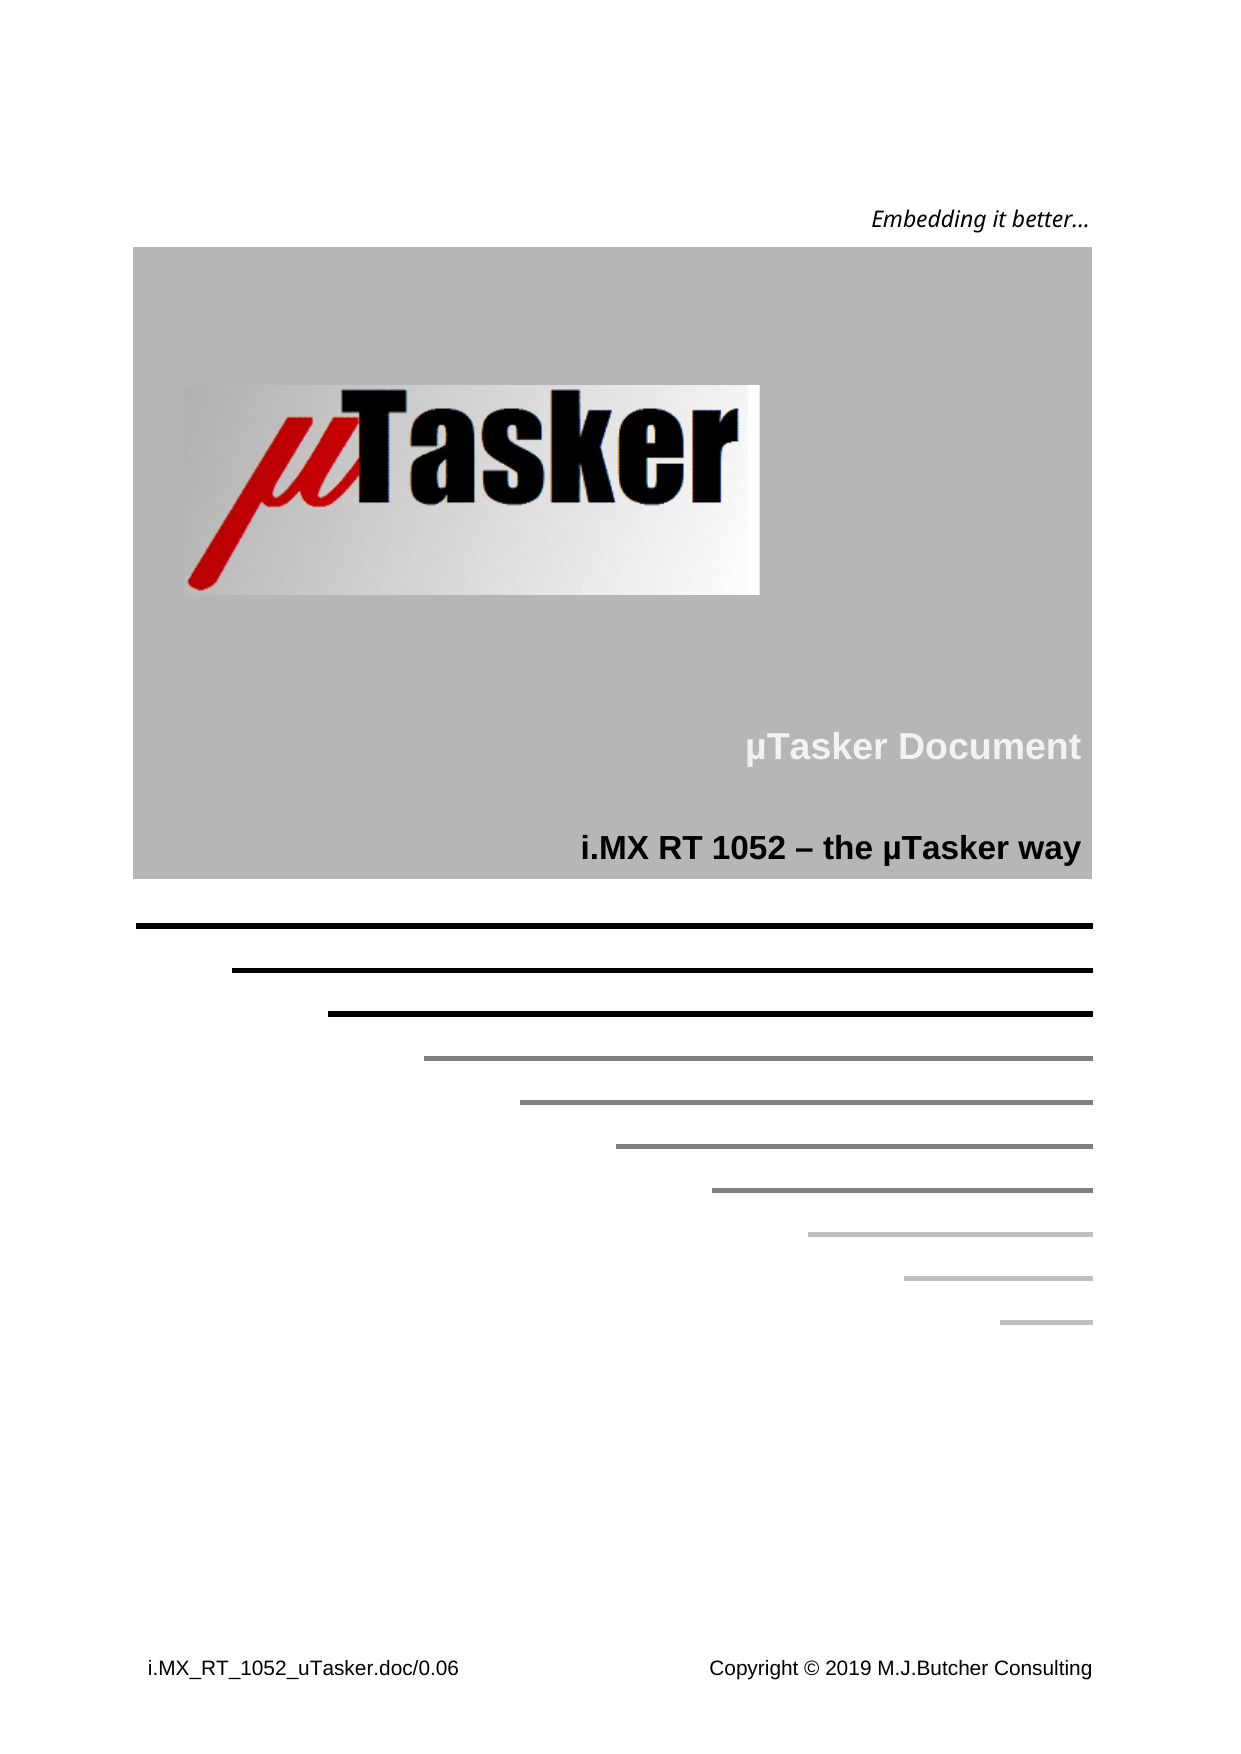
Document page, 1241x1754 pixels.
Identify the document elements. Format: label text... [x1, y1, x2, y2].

table_header [136, 929, 232, 967]
table_cell [232, 1100, 328, 1144]
table_cell [232, 1056, 328, 1099]
table_cell [328, 973, 424, 1011]
table_cell [136, 1100, 232, 1144]
table_cell [424, 1232, 520, 1276]
table_cell [232, 1276, 328, 1320]
table_header [328, 929, 424, 967]
table_cell [808, 973, 904, 1011]
table_cell [232, 1188, 328, 1232]
table_cell [904, 1105, 1000, 1144]
table_header [133, 247, 1092, 724]
table_cell [520, 1144, 616, 1188]
table_cell [904, 973, 1000, 1011]
table_header [808, 929, 904, 967]
table_cell [424, 973, 520, 1011]
table_header [232, 929, 328, 967]
table_cell [520, 1232, 616, 1276]
picture [183, 385, 760, 595]
table_cell [904, 1237, 1000, 1276]
table_header [616, 929, 712, 967]
table_cell [808, 1149, 904, 1188]
table_cell [328, 1232, 424, 1276]
table_cell [1000, 1149, 1093, 1188]
table_cell µTasker Document [133, 724, 1092, 828]
table_cell [328, 1100, 424, 1144]
table_cell [712, 1061, 808, 1099]
table_cell [712, 1276, 808, 1320]
table_cell [520, 1017, 616, 1056]
table_cell [712, 1149, 808, 1188]
table_cell [616, 1061, 712, 1099]
table_cell [808, 1276, 904, 1320]
table_cell [328, 1017, 424, 1056]
table_cell [712, 1193, 808, 1232]
table_cell [808, 1017, 904, 1056]
table_cell [808, 1193, 904, 1232]
table_cell [616, 1232, 712, 1276]
table_cell [808, 1061, 904, 1099]
table_cell [904, 1281, 1000, 1320]
table_cell [424, 1188, 520, 1232]
table_cell [328, 1188, 424, 1232]
table_cell [136, 1056, 232, 1099]
table_cell [232, 973, 328, 1011]
table_cell [616, 1105, 712, 1144]
table_cell [424, 1100, 520, 1144]
table_header [520, 929, 616, 967]
table_cell [808, 1237, 904, 1276]
table_cell [616, 1017, 712, 1056]
table_cell [1000, 1061, 1093, 1099]
table_cell [424, 1017, 520, 1056]
table_cell [136, 1232, 232, 1276]
table_cell [712, 1017, 808, 1056]
table_cell [712, 1232, 808, 1276]
table_cell [616, 1188, 712, 1232]
table_cell [904, 1149, 1000, 1188]
table_cell [808, 1105, 904, 1144]
table_cell [904, 1017, 1000, 1056]
table_cell [520, 973, 616, 1011]
table_cell [232, 1011, 328, 1056]
table_cell [424, 1061, 520, 1099]
table_cell [1000, 1017, 1093, 1056]
table_cell [232, 1232, 328, 1276]
table_cell [616, 1276, 712, 1320]
table_cell [904, 1061, 1000, 1099]
table_cell [328, 1144, 424, 1188]
table_cell [520, 1276, 616, 1320]
table_cell [136, 968, 232, 1011]
table_cell [136, 1276, 232, 1320]
table_cell [136, 1011, 232, 1056]
table_cell [1000, 1281, 1093, 1320]
text Embedding it better... [148, 203, 1093, 234]
table_cell [1000, 1193, 1093, 1232]
table_cell [616, 973, 712, 1011]
table_cell [328, 1276, 424, 1320]
table_cell [328, 1056, 424, 1099]
table_header [1000, 929, 1093, 967]
table_header [904, 929, 1000, 967]
table_cell [1000, 1105, 1093, 1144]
table_cell [424, 1144, 520, 1188]
table_cell [232, 1144, 328, 1188]
table_cell [616, 1149, 712, 1188]
table_cell [1000, 1237, 1093, 1276]
table_header [424, 929, 520, 967]
table_cell [520, 1105, 616, 1144]
table_cell [904, 1193, 1000, 1232]
table_cell [424, 1276, 520, 1320]
table_cell i.MX RT 1052 – the µTasker way [133, 828, 1092, 879]
table_cell [136, 1188, 232, 1232]
table_cell [520, 1061, 616, 1099]
table_cell [520, 1188, 616, 1232]
table_header [712, 929, 808, 967]
table_cell [136, 1144, 232, 1188]
table_cell [712, 1105, 808, 1144]
table_cell [712, 973, 808, 1011]
table_cell [1000, 973, 1093, 1011]
